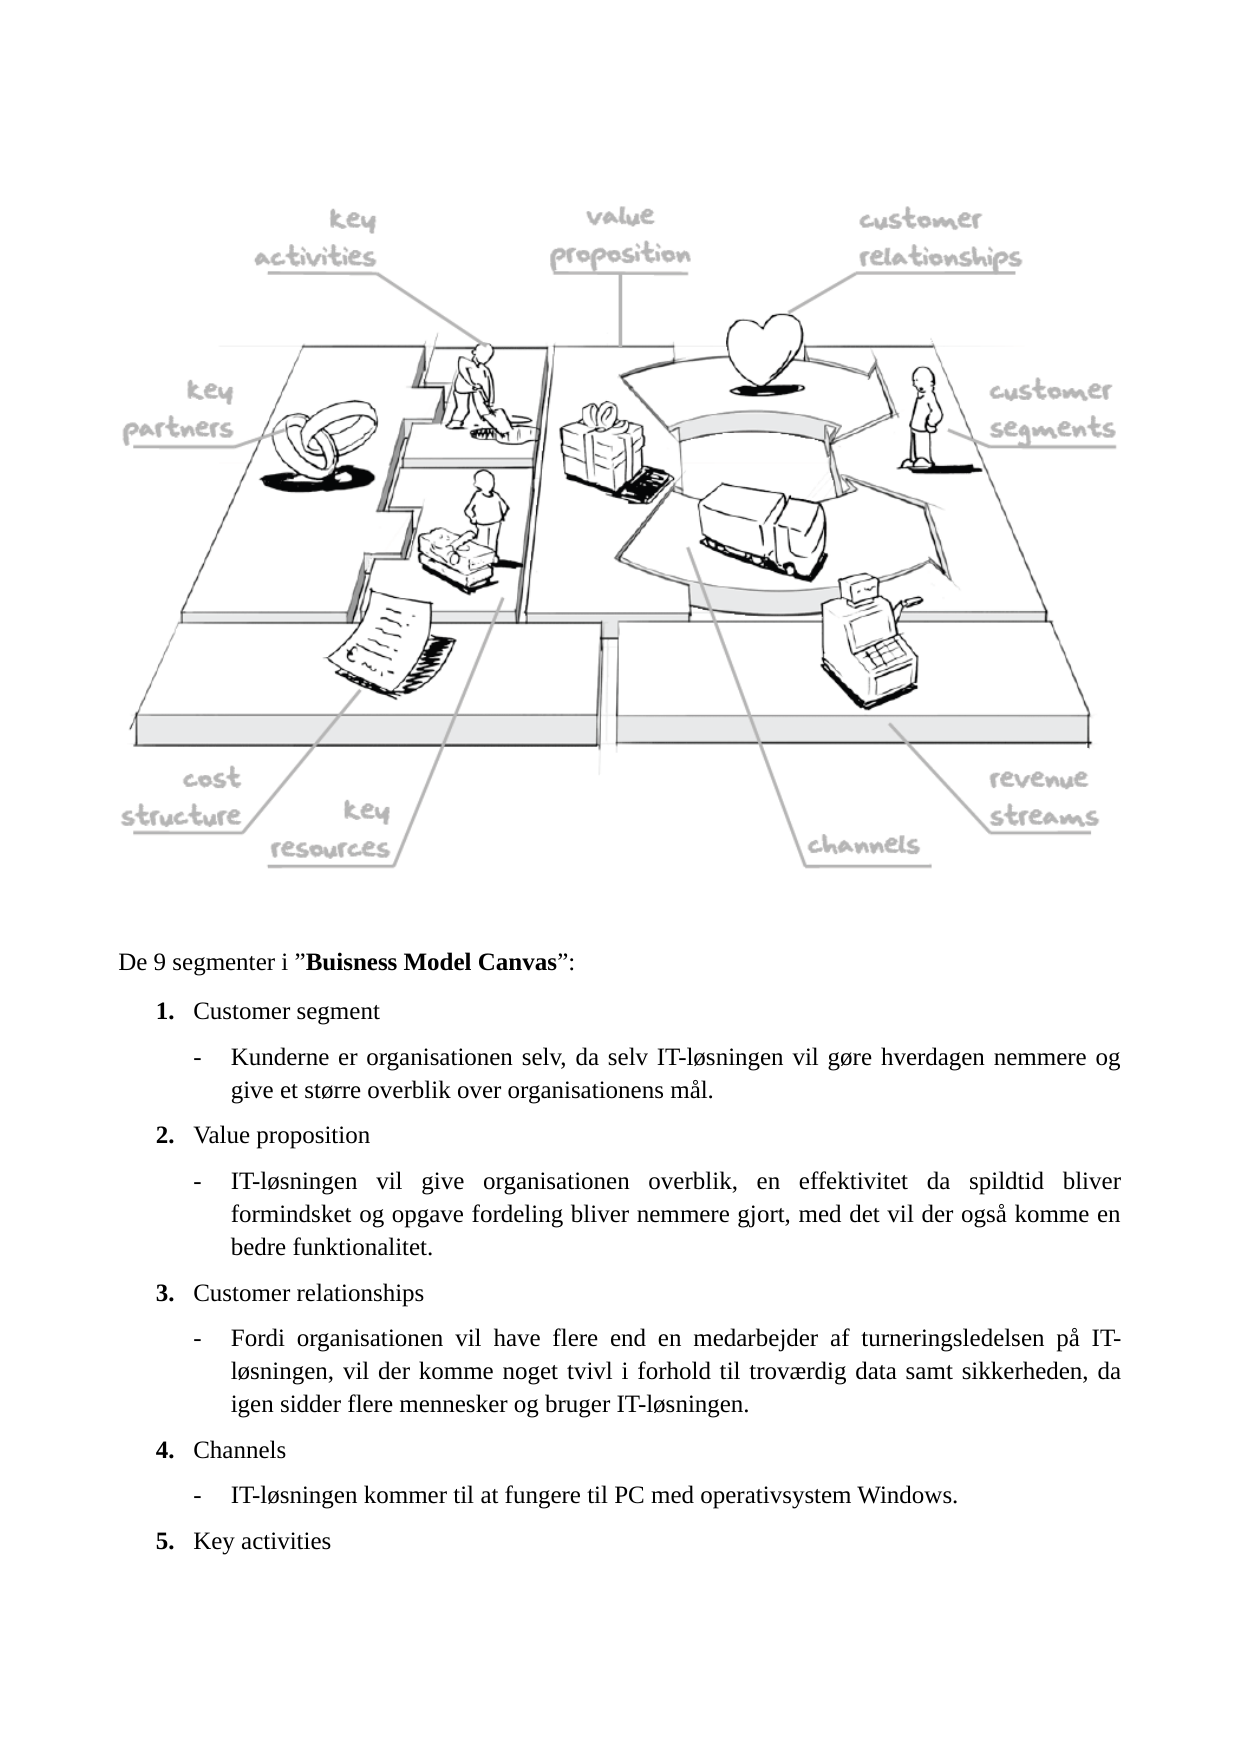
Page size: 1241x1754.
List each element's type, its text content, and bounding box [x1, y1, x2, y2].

list Fordi organisationen vil have flere end en medarbejder af turneringsledelsen på IT-løsningen, vil der komme noget tvivl i forhold til troværdig data samt sikkerheden, da igen sidder flere mennesker og bruger IT-løsningen. [193, 1323, 1122, 1418]
list Customer segment [156, 996, 1122, 1025]
text De 9 segmenter i ”Buisness Model Canvas”: [118, 947, 1122, 976]
list IT-løsningen kommer til at fungere til PC med operativsystem Windows. [193, 1480, 1122, 1509]
list Customer relationships [156, 1278, 1122, 1306]
list Key activities [156, 1526, 1122, 1554]
list IT-løsningen vil give organisationen overblik, en effektivitet da spildtid bliver formindsket og opgave fordeling bliver nemmere gjort, med det vil der også komme en bedre funktionalitet. [193, 1166, 1122, 1261]
list Kunderne er organisationen selv, da selv IT-løsningen vil gøre hverdagen nemmere og give et større overblik over organisationens mål. [193, 1042, 1122, 1104]
list Channels [156, 1435, 1122, 1463]
list Value proposition [156, 1121, 1122, 1149]
